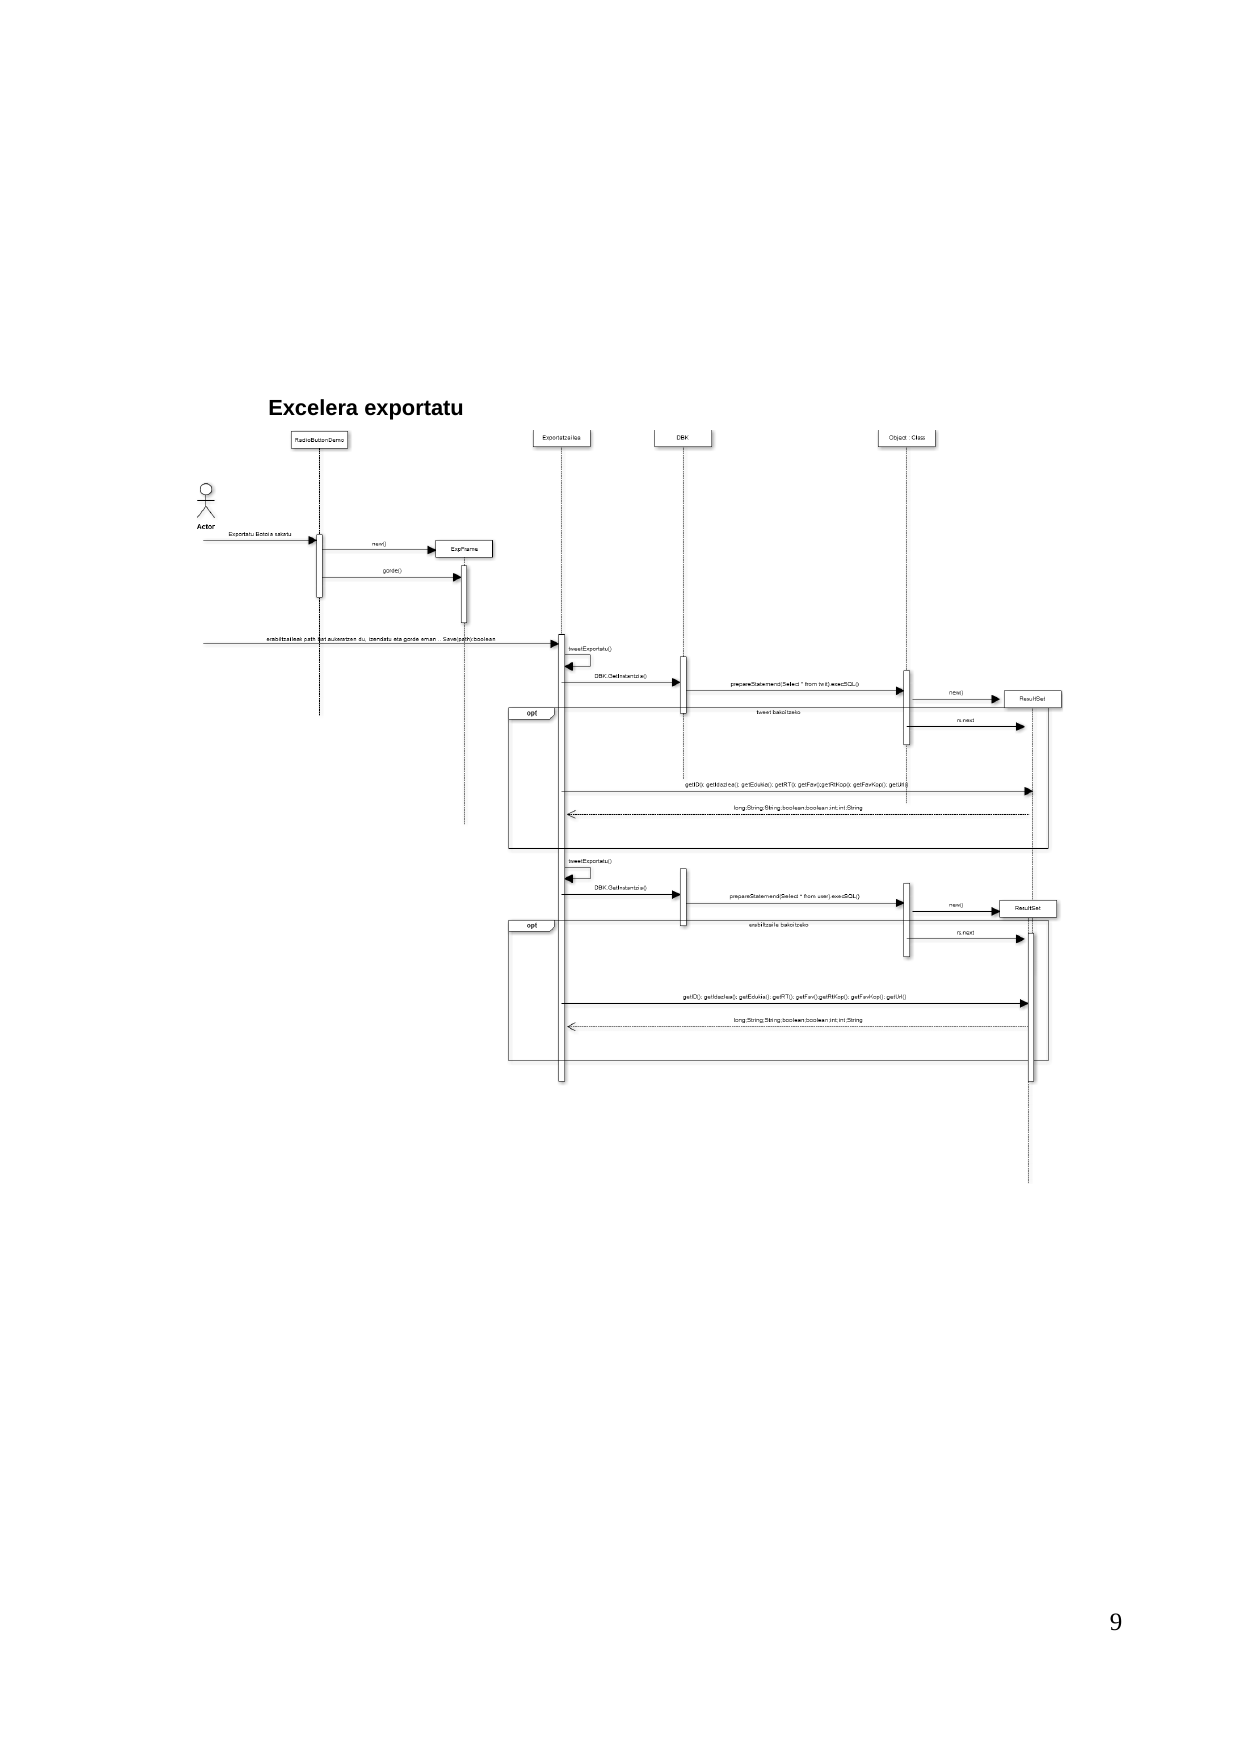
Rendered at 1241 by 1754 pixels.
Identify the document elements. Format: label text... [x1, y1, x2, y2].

picture [177, 430, 1064, 1184]
text Excelera exportatu [268, 395, 1122, 420]
